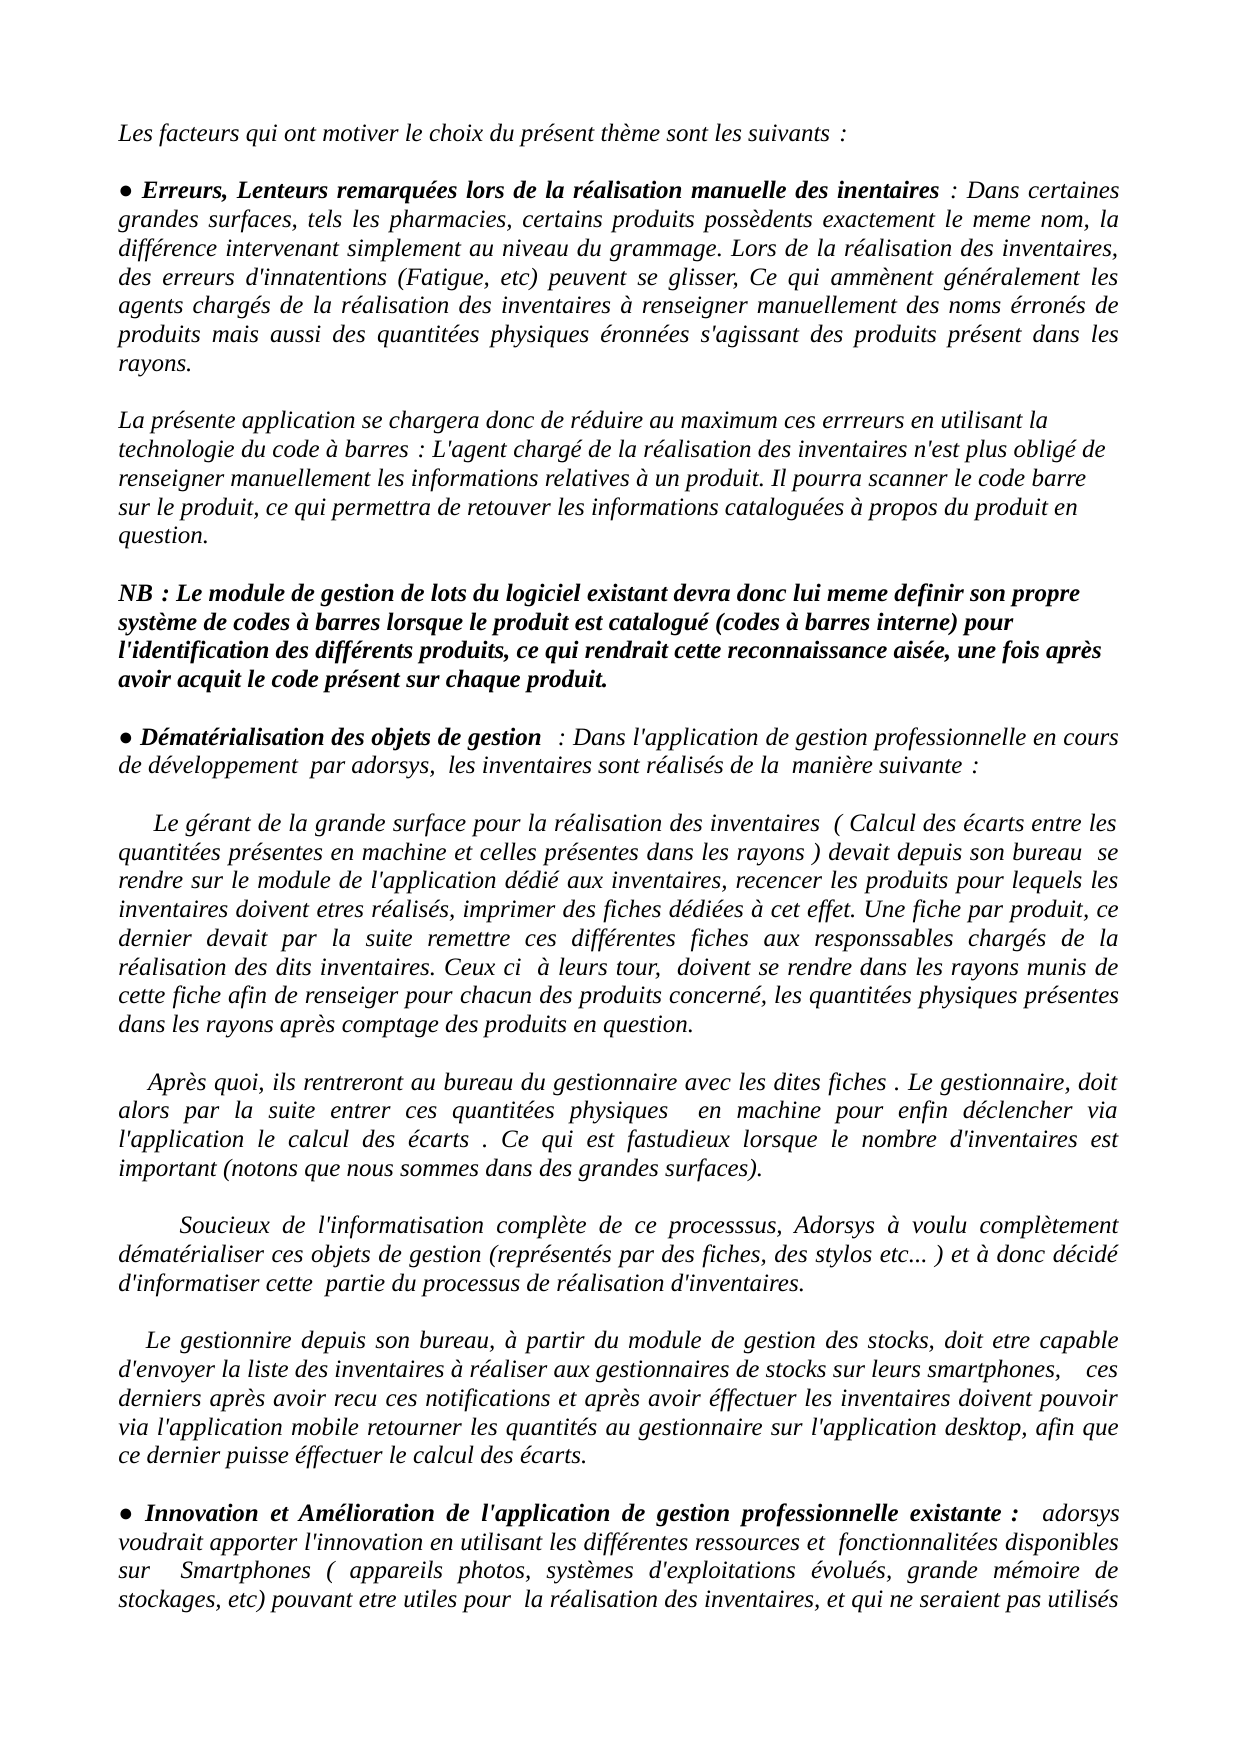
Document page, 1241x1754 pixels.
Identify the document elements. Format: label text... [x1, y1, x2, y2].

text La présente application se chargera donc de réduire au maximum ces errreurs en utilisant la technologie du code à barres : L'agent chargé de la réalisation des inventaires n'est plus obligé de renseigner manuellement les informations relatives à un produit. Il pourra scanner le code barre sur le produit, ce qui permettra de retouver les informations cataloguées à propos du produit en question. [118, 406, 1122, 549]
text ● Innovation et Amélioration de l'application de gestion professionnelle existante : adorsys voudrait apporter l'innovation en utilisant les différentes ressources et fonctionnalitées disponibles sur Smartphones ( appareils photos, systèmes d'exploitations évolués, grande mémoire de stockages, etc) pouvant etre utiles pour la réalisation des inventaires, et qui ne seraient pas utilisés [118, 1498, 1122, 1613]
text ● Erreurs, Lenteurs remarquées lors de la réalisation manuelle des inentaires : Dans certaines grandes surfaces, tels les pharmacies, certains produits possèdents exactement le meme nom, la différence intervenant simplement au niveau du grammage. Lors de la réalisation des inventaires, des erreurs d'innatentions (Fatigue, etc) peuvent se glisser, Ce qui ammènent généralement les agents chargés de la réalisation des inventaires à renseigner manuellement des noms érronés de produits mais aussi des quantitées physiques éronnées s'agissant des produits présent dans les rayons. [118, 176, 1122, 377]
text Le gestionnire depuis son bureau, à partir du module de gestion des stocks, doit etre capable d'envoyer la liste des inventaires à réaliser aux gestionnaires de stocks sur leurs smartphones, ces derniers après avoir recu ces notifications et après avoir éffectuer les inventaires doivent pouvoir via l'application mobile retourner les quantités au gestionnaire sur l'application desktop, afin que ce dernier puisse éffectuer le calcul des écarts. [118, 1326, 1122, 1469]
text NB : Le module de gestion de lots du logiciel existant devra donc lui meme definir son propre système de codes à barres lorsque le produit est catalogué (codes à barres interne) pour l'identification des différents produits, ce qui rendrait cette reconnaissance aisée, une fois après avoir acquit le code présent sur chaque produit. [118, 578, 1122, 693]
text Les facteurs qui ont motiver le choix du présent thème sont les suivants : [118, 118, 1122, 147]
text Soucieux de l'informatisation complète de ce processsus, Adorsys à voulu complètement dématérialiser ces objets de gestion (représentés par des fiches, des stylos etc... ) et à donc décidé d'informatiser cette partie du processus de réalisation d'inventaires. [118, 1211, 1122, 1297]
text Le gérant de la grande surface pour la réalisation des inventaires ( Calcul des écarts entre les quantitées présentes en machine et celles présentes dans les rayons ) devait depuis son bureau se rendre sur le module de l'application dédié aux inventaires, recencer les produits pour lequels les inventaires doivent etres réalisés, imprimer des fiches dédiées à cet effet. Une fiche par produit, ce dernier devait par la suite remettre ces différentes fiches aux responssables chargés de la réalisation des dits inventaires. Ceux ci à leurs tour, doivent se rendre dans les rayons munis de cette fiche afin de renseiger pour chacun des produits concerné, les quantitées physiques présentes dans les rayons après comptage des produits en question. [118, 808, 1122, 1038]
text ● Dématérialisation des objets de gestion : Dans l'application de gestion professionnelle en cours de développement par adorsys, les inventaires sont réalisés de la manière suivante : [118, 722, 1122, 779]
text Après quoi, ils rentreront au bureau du gestionnaire avec les dites fiches . Le gestionnaire, doit alors par la suite entrer ces quantitées physiques en machine pour enfin déclencher via l'application le calcul des écarts . Ce qui est fastudieux lorsque le nombre d'inventaires est important (notons que nous sommes dans des grandes surfaces). [118, 1067, 1122, 1182]
